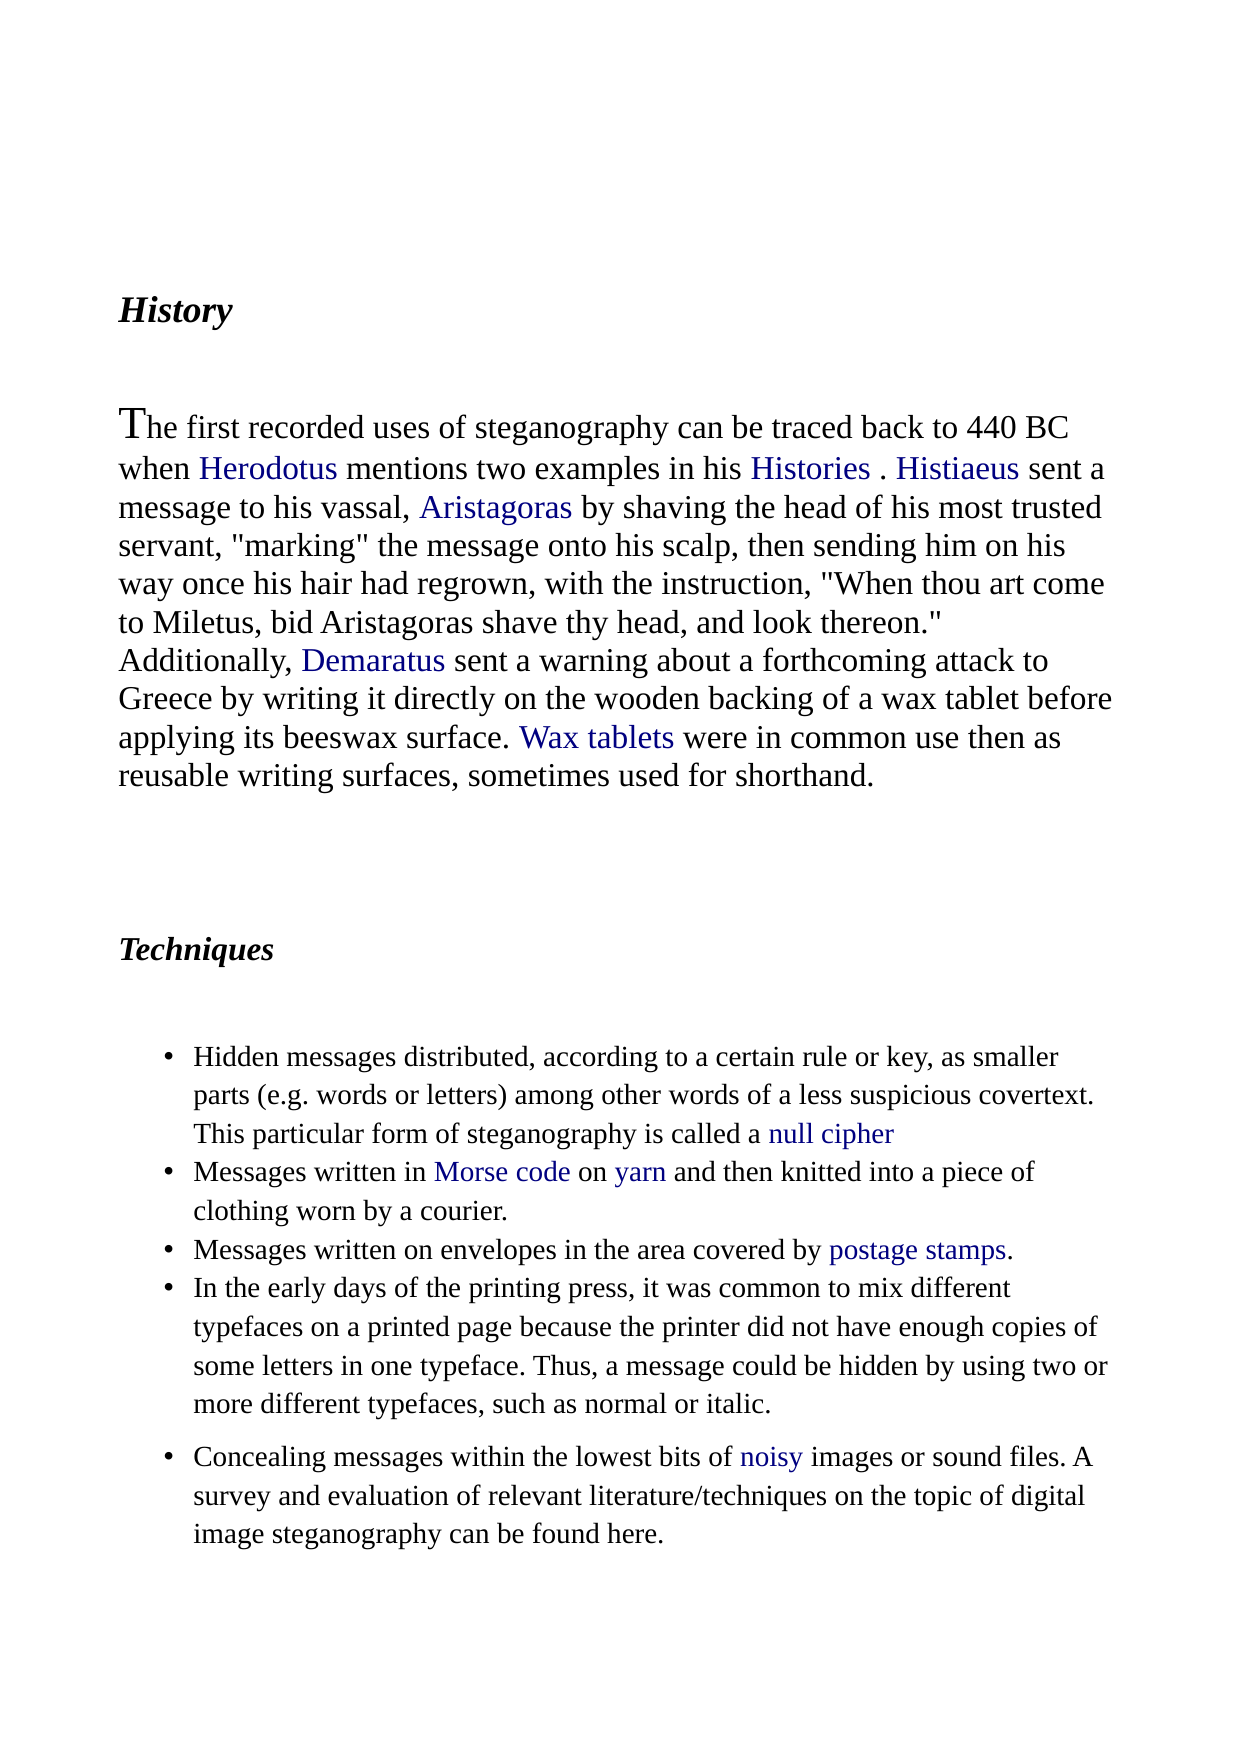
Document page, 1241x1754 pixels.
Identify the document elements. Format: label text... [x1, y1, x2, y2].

list Concealing messages within the lowest bits of noisy images or sound files. A survey and evaluation of relevant literature/techniques on the topic of digital image steganography can be found here. [164, 1439, 1122, 1550]
subtitle History [118, 287, 1122, 331]
text The first recorded uses of steganography can be traced back to 440 BC when Herodotus mentions two examples in his Histories . Histiaeus sent a message to his vassal, Aristagoras by shaving the head of his most trusted servant, "marking" the message onto his scalp, then sending him on his way once his hair had regrown, with the instruction, "When thou art come to Miletus, bid Aristagoras shave thy head, and look thereon." Additionally, Demaratus sent a warning about a forthcoming attack to Greece by writing it directly on the wooden backing of a wax tablet before applying its beeswax surface. Wax tablets were in common use then as reusable writing surfaces, sometimes used for shorthand. [118, 396, 1122, 793]
list Messages written on envelopes in the area covered by postage stamps. [164, 1232, 1122, 1265]
list Hidden messages distributed, according to a certain rule or key, as smaller parts (e.g. words or letters) among other words of a less suspicious covertext. This particular form of steganography is called a null cipher [164, 1039, 1122, 1149]
list Messages written in Morse code on yarn and then knitted into a piece of clothing worn by a courier. [164, 1154, 1122, 1227]
list In the early days of the printing press, it was common to mix different typefaces on a printed page because the printer did not have enough copies of some letters in one typeface. Thus, a message could be hidden by using two or more different typefaces, such as normal or italic. [164, 1270, 1122, 1420]
subtitle Techniques [118, 929, 1122, 968]
